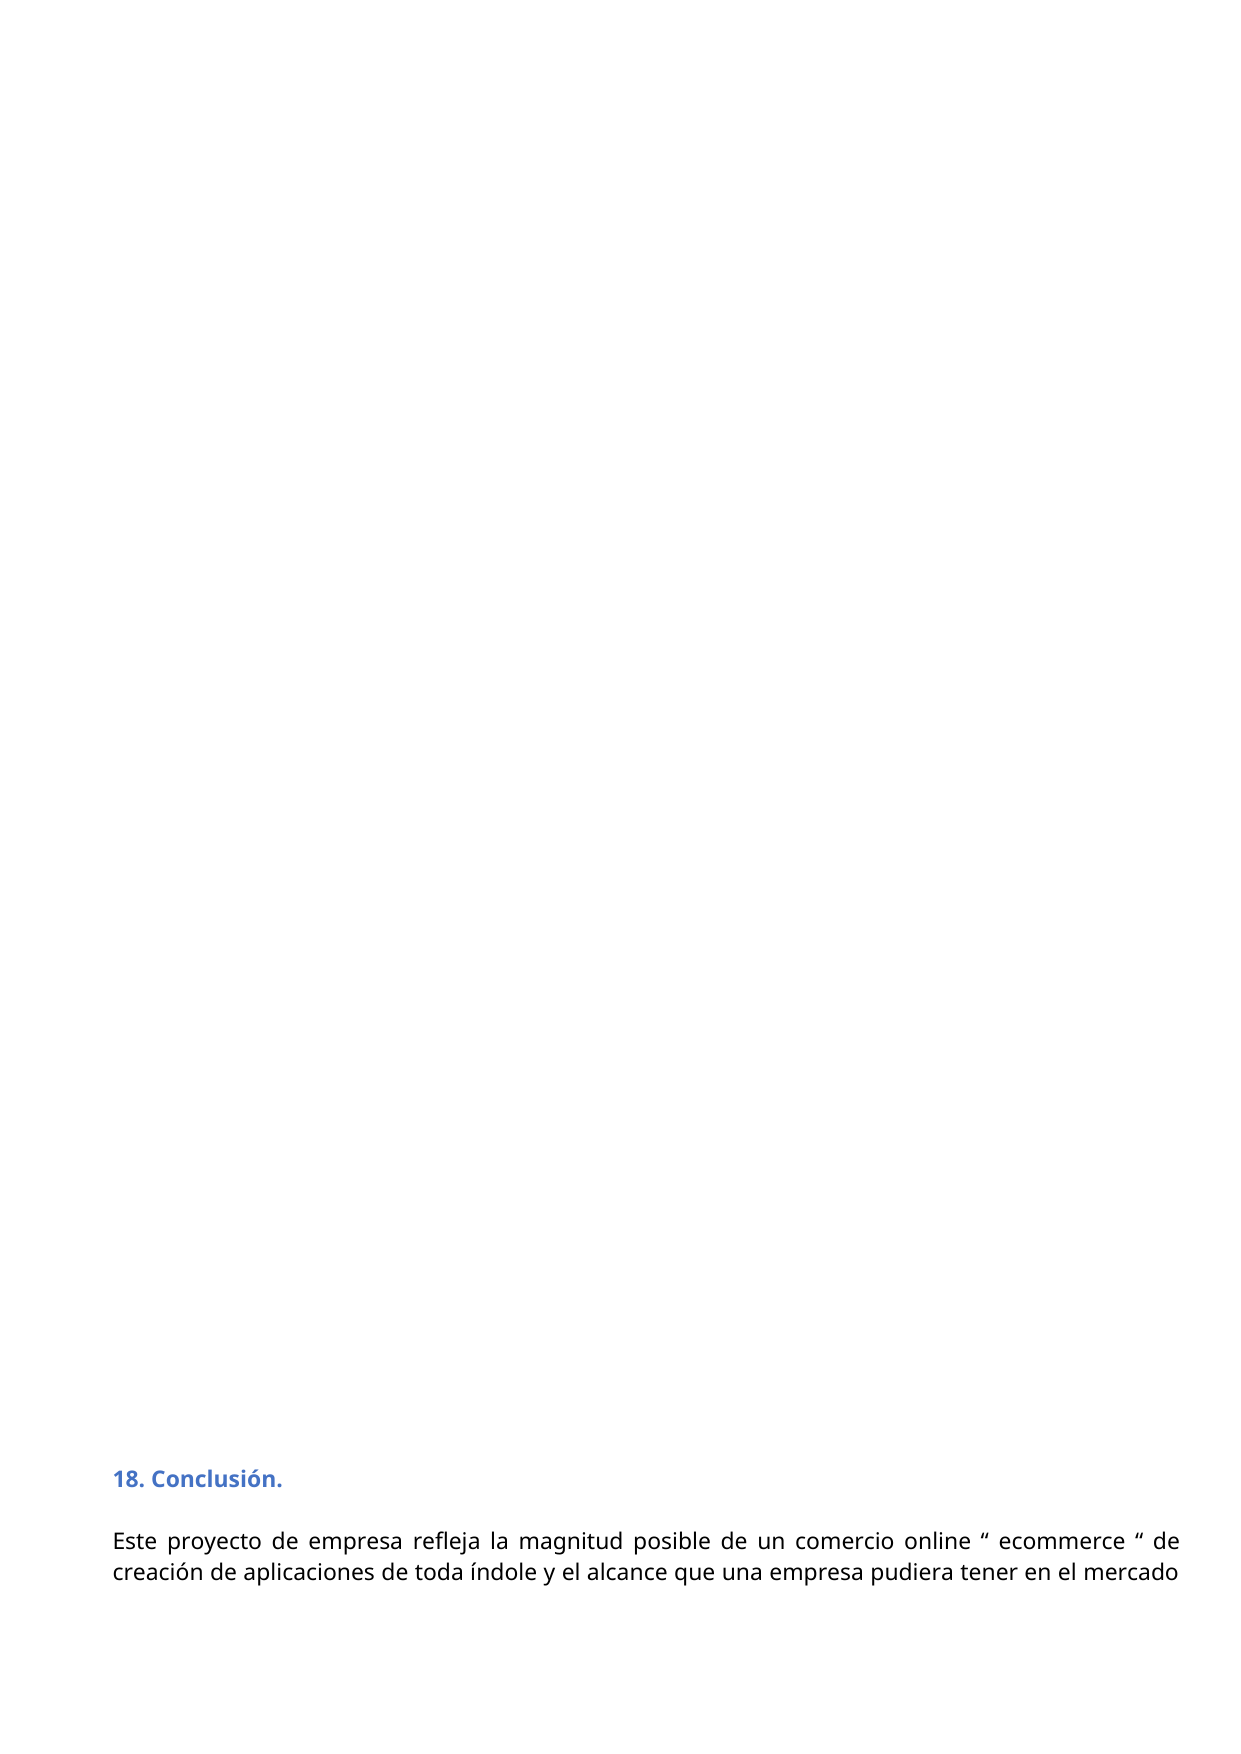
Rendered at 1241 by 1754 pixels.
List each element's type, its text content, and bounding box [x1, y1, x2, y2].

text Este proyecto de empresa refleja la magnitud posible de un comercio online “ ecommerce “ de creación de aplicaciones de toda índole y el alcance que una empresa pudiera tener en el mercado [112, 1525, 1181, 1587]
text 18. Conclusión. [112, 1462, 1181, 1494]
